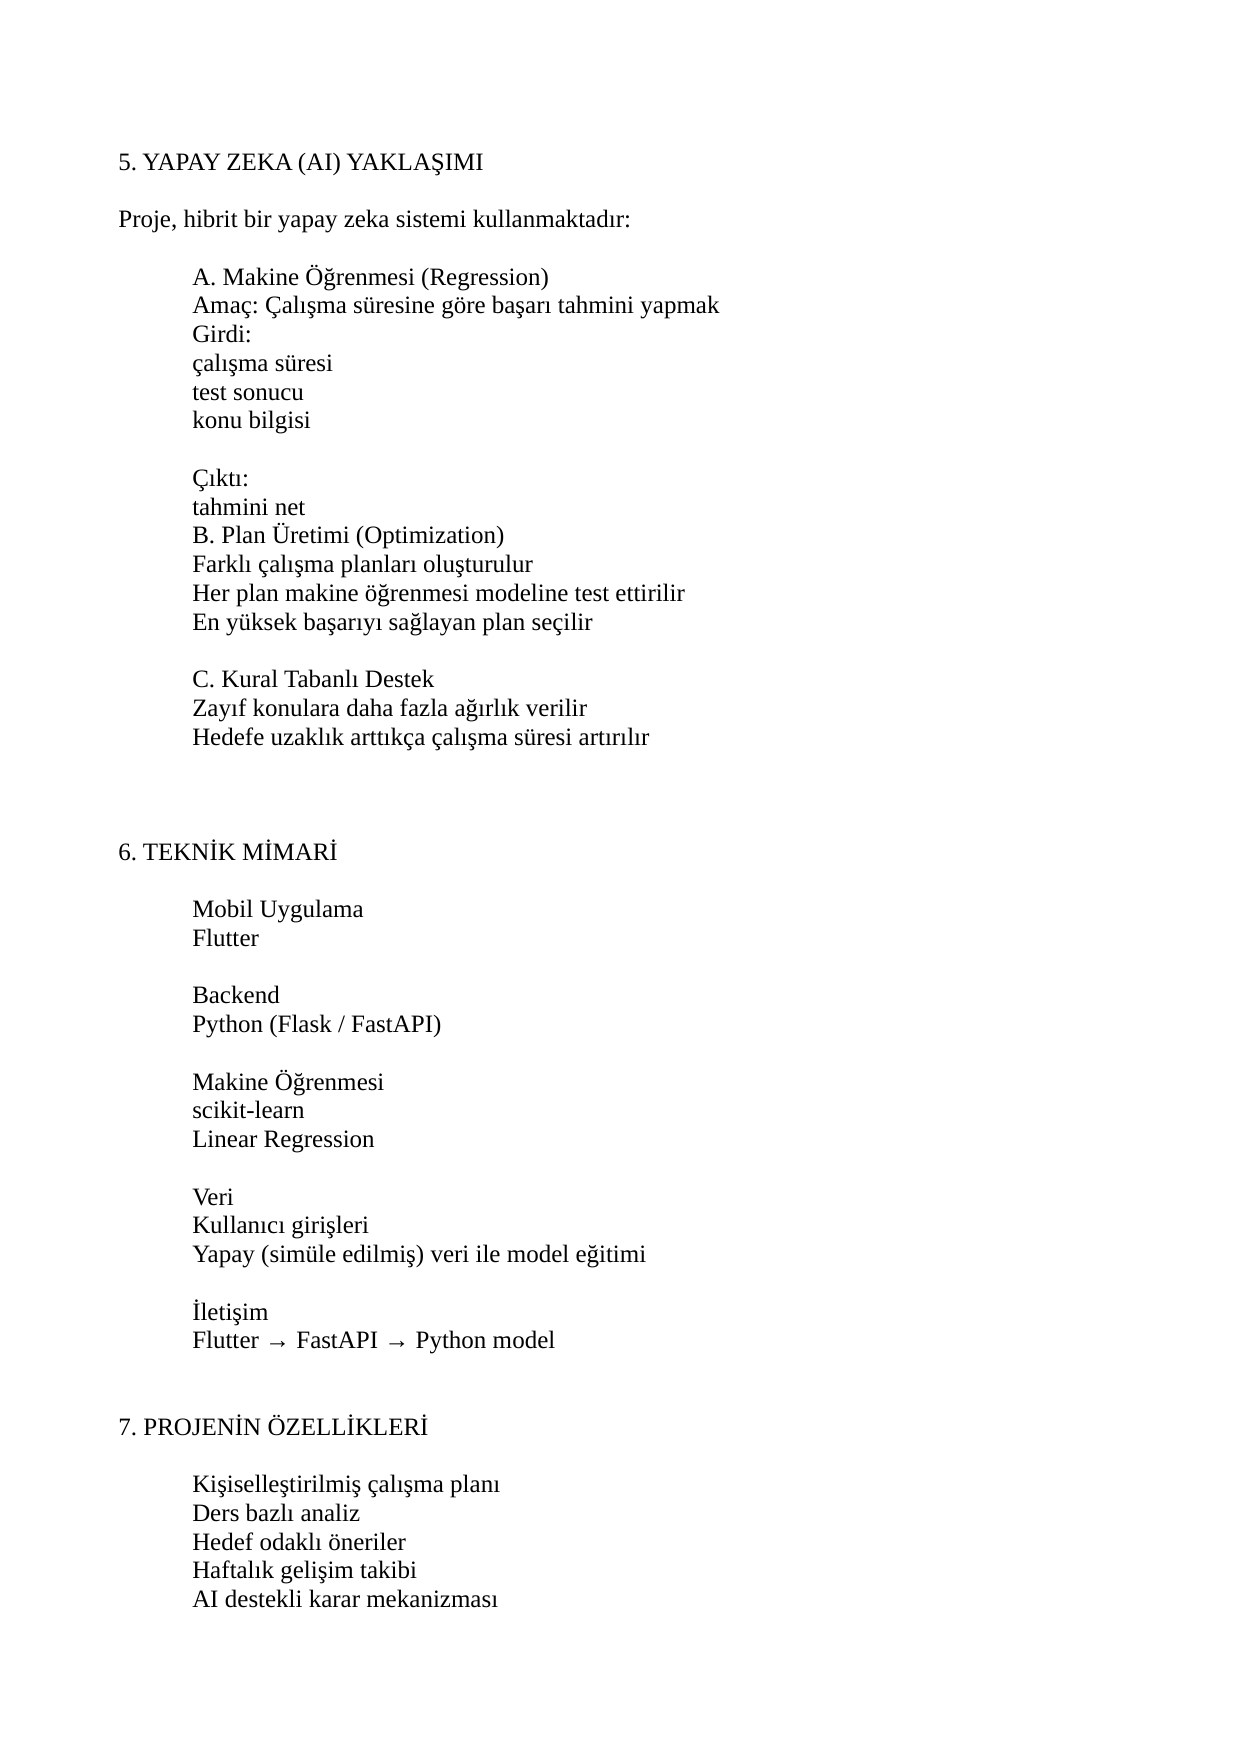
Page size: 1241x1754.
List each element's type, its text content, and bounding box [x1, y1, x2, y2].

text Haftalık gelişim takibi [192, 1556, 1122, 1584]
text İletişim [192, 1297, 1122, 1326]
text En yüksek başarıyı sağlayan plan seçilir [192, 607, 1122, 664]
text A. Makine Öğrenmesi (Regression) [192, 262, 1122, 291]
text Girdi: [192, 319, 1122, 348]
text Flutter → FastAPI → Python model [192, 1326, 1122, 1354]
text B. Plan Üretimi (Optimization) [192, 521, 1122, 549]
text Hedefe uzaklık arttıkça çalışma süresi artırılır [192, 722, 1122, 751]
text 6. TEKNİK MİMARİ [118, 837, 1122, 894]
text Python (Flask / FastAPI) [192, 1009, 1122, 1038]
text Her plan makine öğrenmesi modeline test ettirilir [192, 578, 1122, 607]
text Zayıf konulara daha fazla ağırlık verilir [192, 693, 1122, 722]
text Linear Regression [192, 1124, 1122, 1153]
text 7. PROJENİN ÖZELLİKLERİ [118, 1412, 1122, 1469]
text Mobil Uygulama [192, 894, 1122, 923]
text Farklı çalışma planları oluşturulur [192, 549, 1122, 578]
text Amaç: Çalışma süresine göre başarı tahmini yapmak [192, 291, 1122, 319]
text Proje, hibrit bir yapay zeka sistemi kullanmaktadır: [118, 204, 1122, 233]
text Hedef odaklı öneriler [192, 1527, 1122, 1556]
text Kullanıcı girişleri [192, 1211, 1122, 1239]
text Veri [192, 1182, 1122, 1211]
text çalışma süresi [192, 348, 1122, 377]
text Ders bazlı analiz [192, 1498, 1122, 1527]
text scikit-learn [192, 1096, 1122, 1124]
text Backend [192, 981, 1122, 1009]
text C. Kural Tabanlı Destek [192, 664, 1122, 693]
text test sonucu [192, 377, 1122, 406]
text Flutter [192, 923, 1122, 952]
text konu bilgisi [192, 406, 1122, 463]
text 5. YAPAY ZEKA (AI) YAKLAŞIMI [118, 147, 1122, 176]
text Makine Öğrenmesi [192, 1067, 1122, 1096]
text Çıktı: [192, 463, 1122, 492]
text AI destekli karar mekanizması [192, 1584, 1122, 1613]
text Kişiselleştirilmiş çalışma planı [192, 1469, 1122, 1498]
text tahmini net [192, 492, 1122, 521]
text Yapay (simüle edilmiş) veri ile model eğitimi [192, 1239, 1122, 1268]
